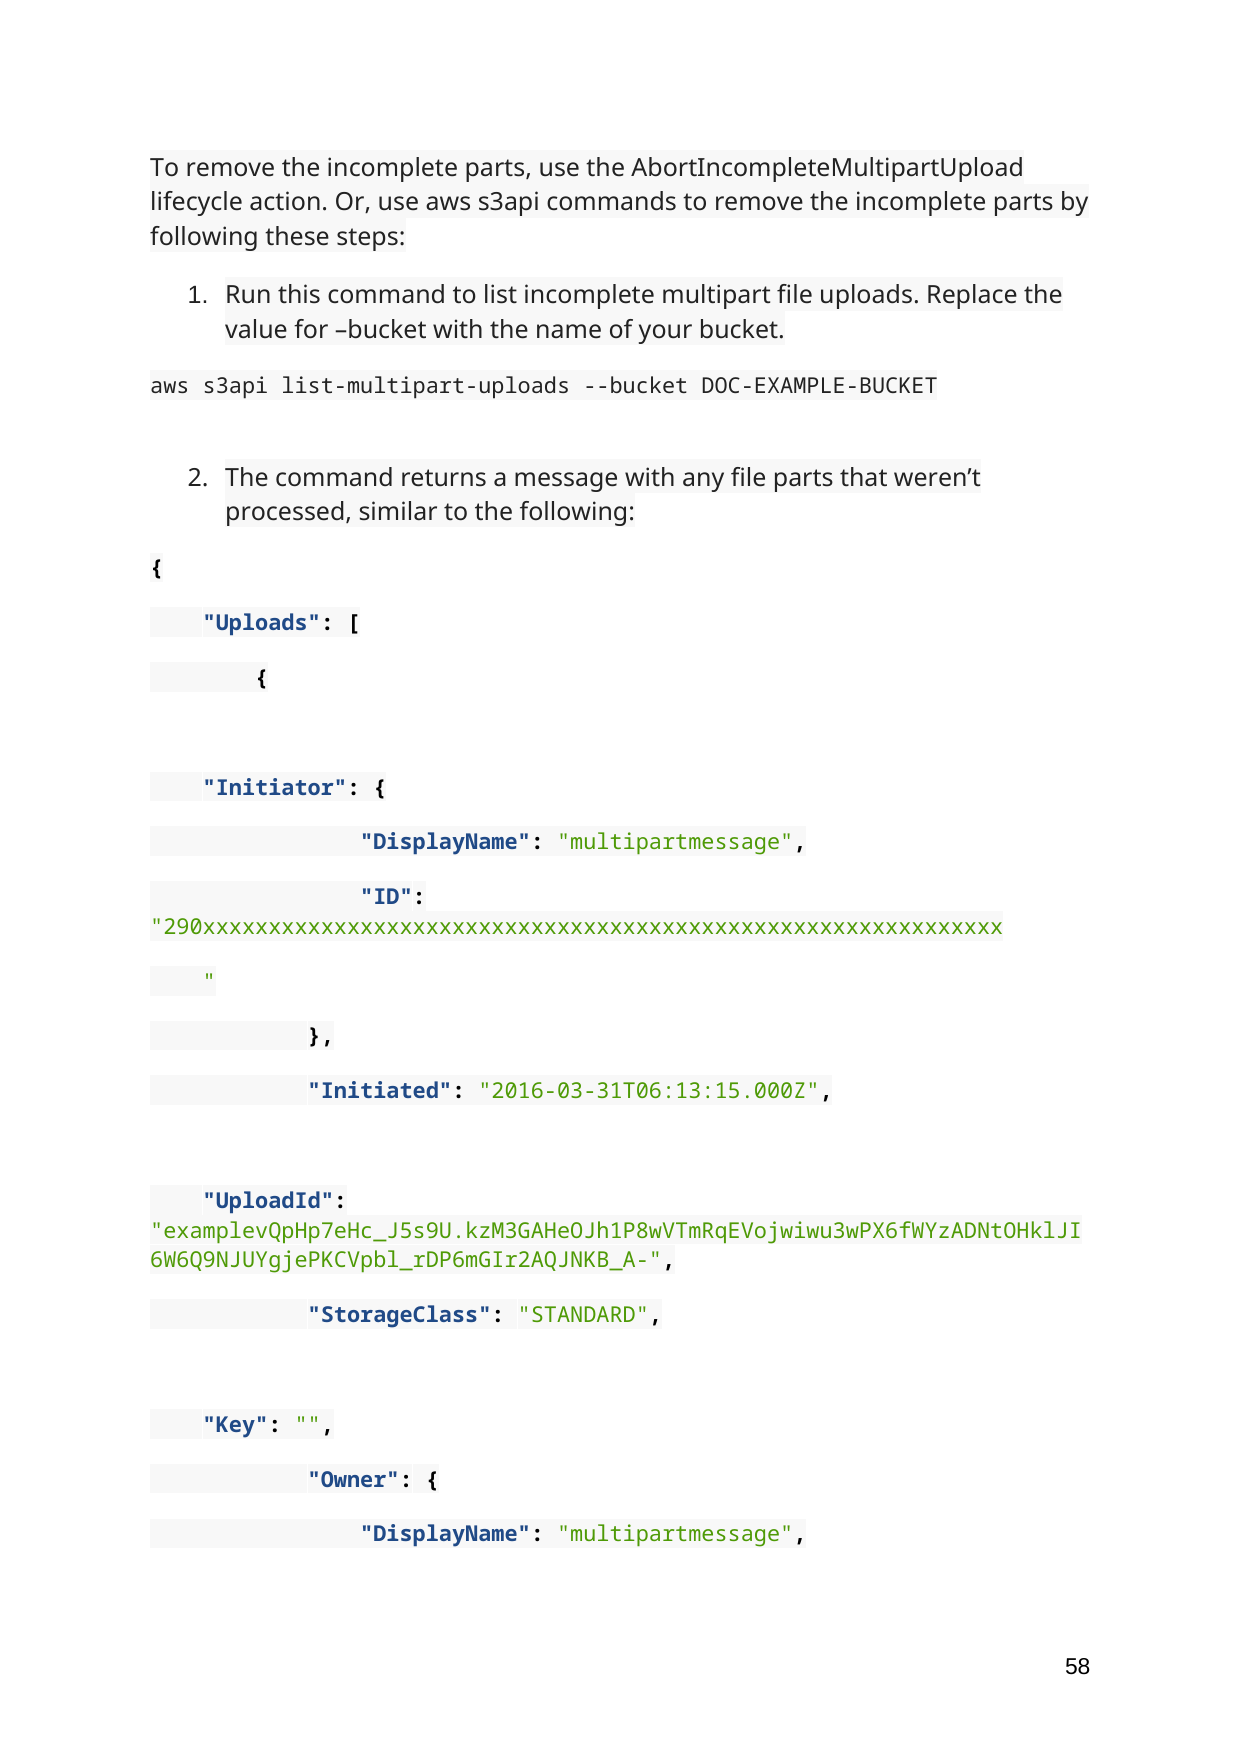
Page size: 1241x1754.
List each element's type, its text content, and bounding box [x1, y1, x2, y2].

text "StorageClass": "STANDARD", [150, 1299, 1090, 1329]
text "DisplayName": "multipartmessage", [150, 826, 1090, 856]
list Run this command to list incomplete multipart file uploads. Replace the value for –bucket with the name of your bucket. [187, 277, 1090, 345]
text To remove the incomplete parts, use the AbortIncompleteMultipartUpload lifecycle action. Or, use aws s3api commands to remove the incomplete parts by following these steps: [150, 150, 1090, 252]
text aws s3api list-multipart-uploads --bucket DOC-EXAMPLE-BUCKET [150, 370, 1090, 400]
text "Uploads": [ [150, 607, 1090, 637]
text "Initiator": { [150, 772, 1090, 801]
text { [150, 552, 1090, 582]
text "Key": "", [150, 1409, 1090, 1439]
text "UploadId": "examplevQpHp7eHc_J5s9U.kzM3GAHeOJh1P8wVTmRqEVojwiwu3wPX6fWYzADNtOHklJI6W6Q9NJUYgjePKCVpbl_rDP6mGIr2AQJNKB_A-", [150, 1185, 1090, 1274]
text " [150, 966, 1090, 996]
text { [150, 662, 1090, 692]
text }, [150, 1021, 1090, 1050]
text "ID": "290xxxxxxxxxxxxxxxxxxxxxxxxxxxxxxxxxxxxxxxxxxxxxxxxxxxxxxxxxxxxx [150, 881, 1090, 941]
text "DisplayName": "multipartmessage", [150, 1518, 1090, 1548]
list The command returns a message with any file parts that weren’t processed, similar to the following: [187, 459, 1090, 527]
text "Initiated": "2016-03-31T06:13:15.000Z", [150, 1075, 1090, 1105]
text "Owner": { [150, 1464, 1090, 1493]
